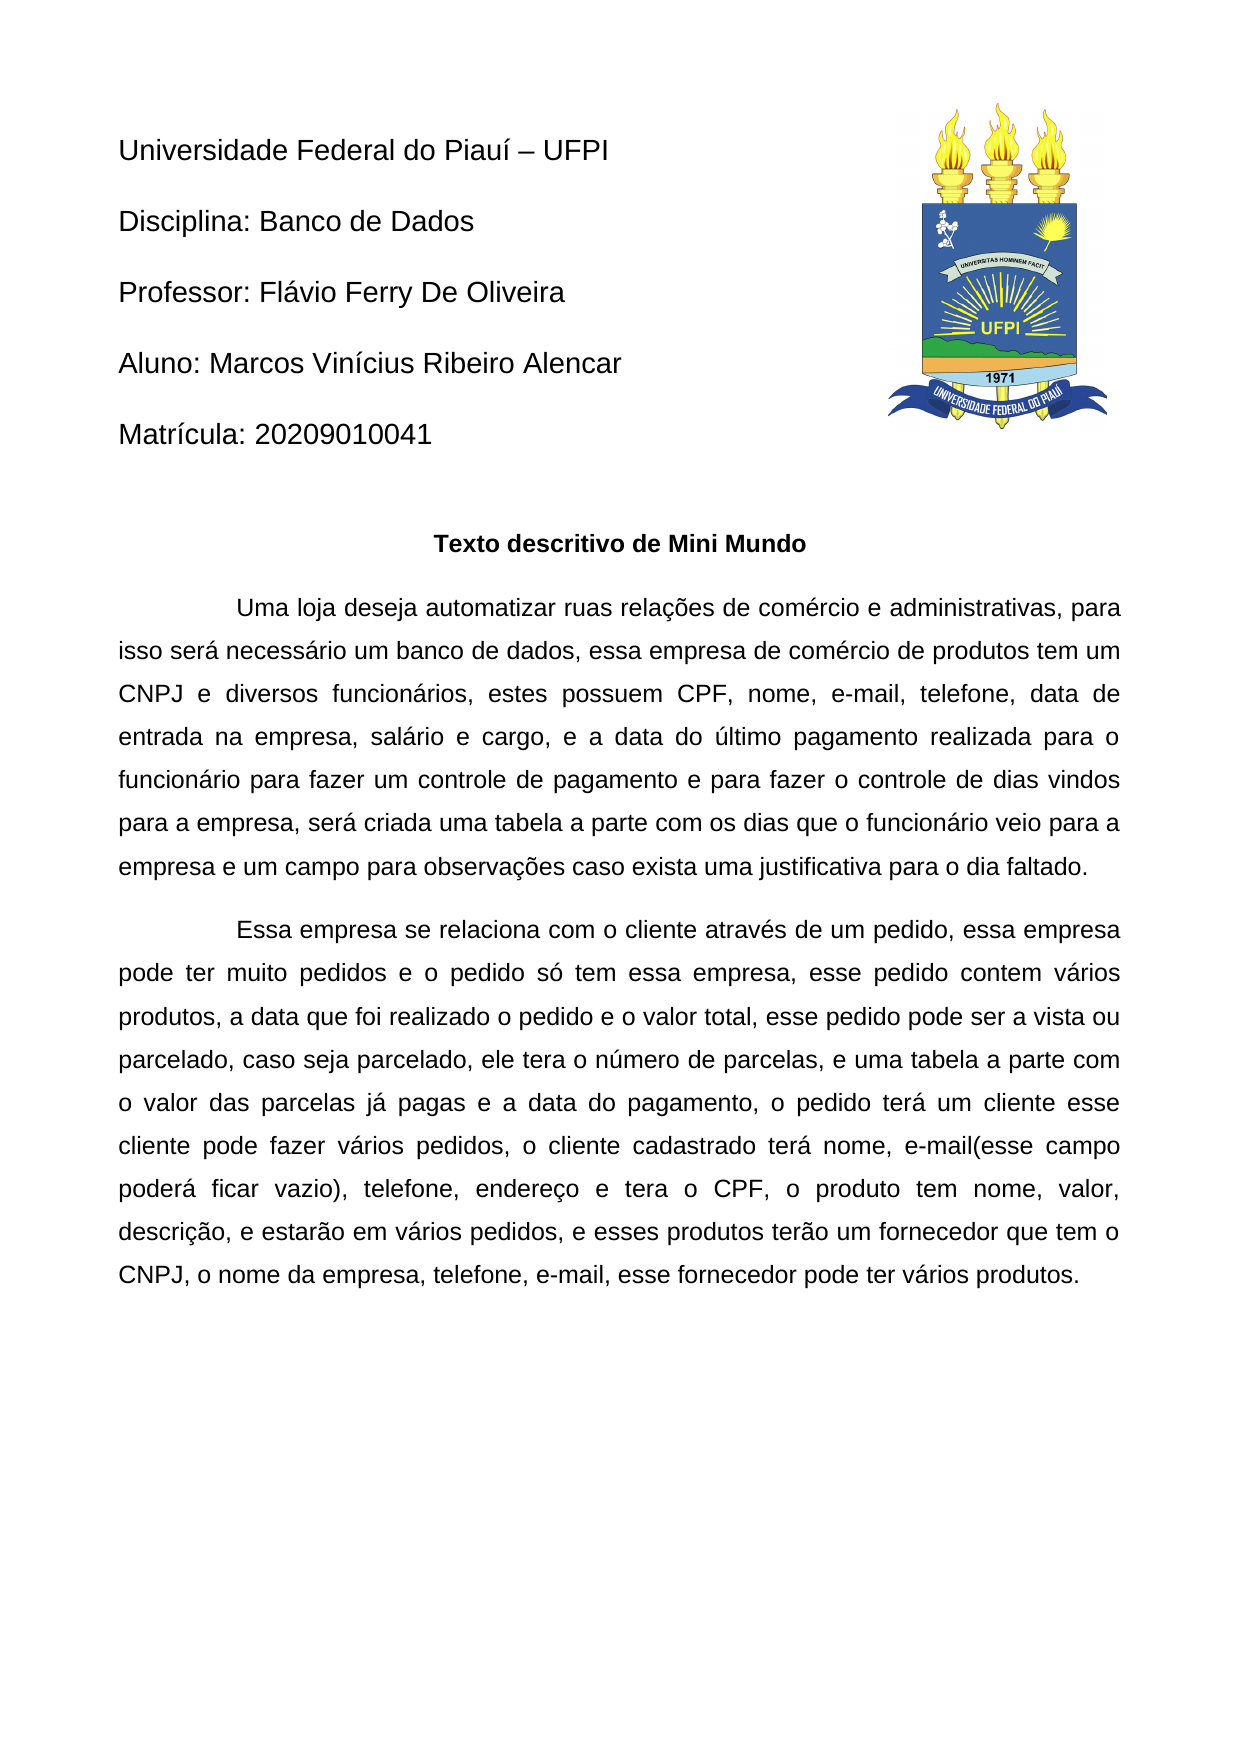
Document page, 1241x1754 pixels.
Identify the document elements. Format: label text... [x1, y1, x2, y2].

text Disciplina: Banco de Dados [118, 204, 887, 237]
text Uma loja deseja automatizar ruas relações de comércio e administrativas, para isso será necessário um banco de dados, essa empresa de comércio de produtos tem um CNPJ e diversos funcionários, estes possuem CPF, nome, e-mail, telefone, data de entrada na empresa, salário e cargo, e a data do último pagamento realizada para o funcionário para fazer um controle de pagamento e para fazer o controle de dias vindos para a empresa, será criada uma tabela a parte com os dias que o funcionário veio para a empresa e um campo para observações caso exista uma justificativa para o dia faltado. [118, 593, 1122, 880]
text Matrícula: 20209010041 [118, 417, 1122, 494]
text Professor: Flávio Ferry De Oliveira [118, 275, 887, 308]
picture [887, 103, 1107, 442]
text Texto descritivo de Mini Mundo [118, 529, 1122, 558]
text Essa empresa se relaciona com o cliente através de um pedido, essa empresa pode ter muito pedidos e o pedido só tem essa empresa, esse pedido contem vários produtos, a data que foi realizado o pedido e o valor total, esse pedido pode ser a vista ou parcelado, caso seja parcelado, ele tera o número de parcelas, e uma tabela a parte com o valor das parcelas já pagas e a data do pagamento, o pedido terá um cliente esse cliente pode fazer vários pedidos, o cliente cadastrado terá nome, e-mail(esse campo poderá ficar vazio), telefone, endereço e tera o CPF, o produto tem nome, valor, descrição, e estarão em vários pedidos, e esses produtos terão um fornecedor que tem o CNPJ, o nome da empresa, telefone, e-mail, esse fornecedor pode ter vários produtos. [118, 915, 1122, 1289]
text Aluno: Marcos Vinícius Ribeiro Alencar [118, 346, 887, 379]
text Universidade Federal do Piauí – UFPI [118, 133, 887, 166]
